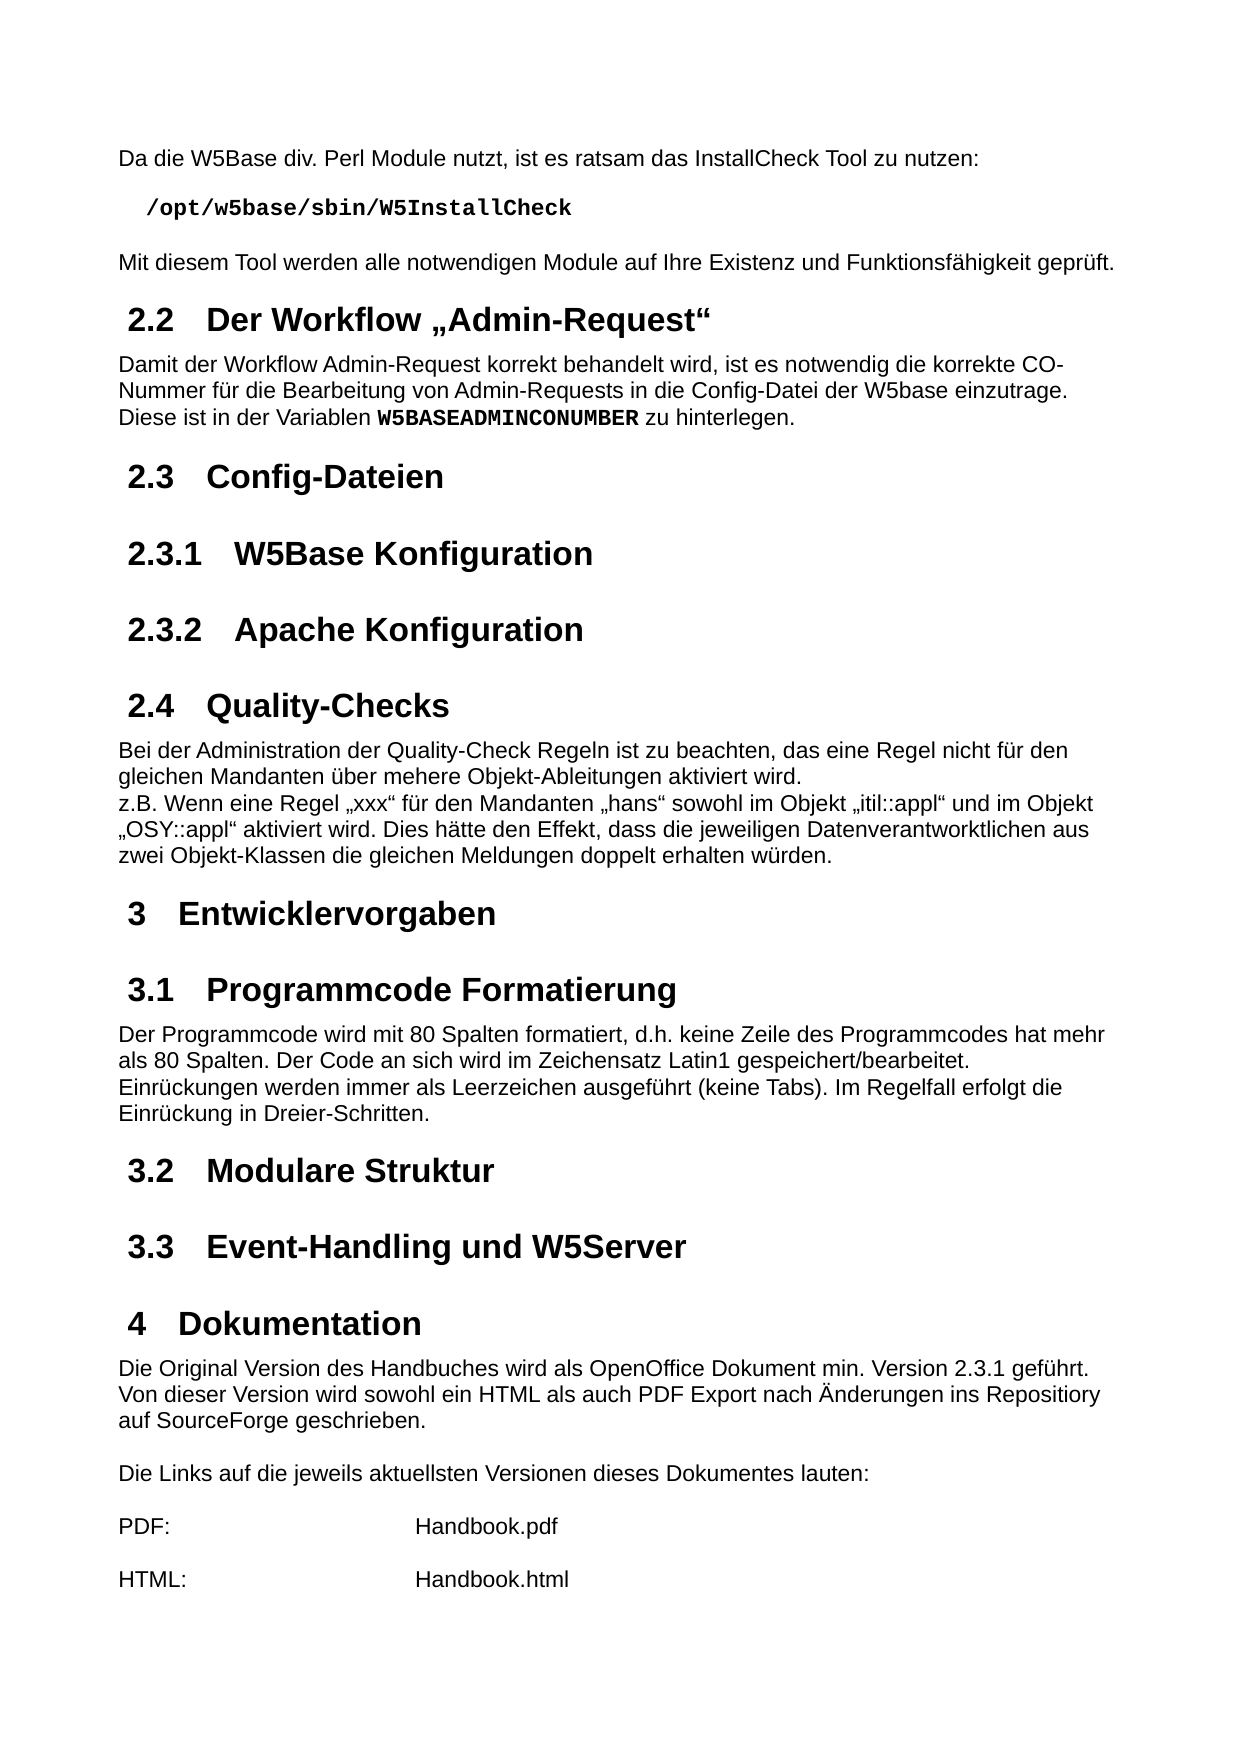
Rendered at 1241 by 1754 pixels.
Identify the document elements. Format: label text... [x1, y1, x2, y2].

text Bei der Administration der Quality-Check Regeln ist zu beachten, das eine Regel nicht für den gleichen Mandanten über mehere Objekt-Ableitungen aktiviert wird. z.B. Wenn eine Regel „xxx“ für den Mandanten „hans“ sowohl im Objekt „itil::appl“ und im Objekt „OSY::appl“ aktiviert wird. Dies hätte den Effekt, dass die jeweiligen Datenverantworktlichen aus zwei Objekt-Klassen die gleichen Meldungen doppelt erhalten würden. [118, 737, 1122, 868]
subtitle Event-Handling und W5Server [118, 1227, 1122, 1266]
text Einrückungen werden immer als Leerzeichen ausgeführt (keine Tabs). Im Regelfall erfolgt die Einrückung in Dreier-Schritten. [118, 1073, 1122, 1126]
text Damit der Workflow Admin-Request korrekt behandelt wird, ist es notwendig die korrekte CO-Nummer für die Bearbeitung von Admin-Requests in die Config-Datei der W5base einzutrage. Diese ist in der Variablen W5BASEADMINCONUMBER zu hinterlegen. [118, 351, 1122, 432]
subtitle Entwicklervorgaben [118, 893, 1122, 932]
text Der Programmcode wird mit 80 Spalten formatiert, d.h. keine Zeile des Programmcodes hat mehr als 80 Spalten. Der Code an sich wird im Zeichensatz Latin1 gespeichert/bearbeitet. [118, 1021, 1122, 1073]
text PDF: Handbook.pdf [118, 1513, 1122, 1539]
subtitle Config-Dateien [118, 457, 1122, 496]
text Mit diesem Tool werden alle notwendigen Module auf Ihre Existenz und Funktionsfähigkeit geprüft. [118, 249, 1122, 275]
subtitle Der Workflow „Admin-Request“ [118, 300, 1122, 339]
text /opt/w5base/sbin/W5InstallCheck [118, 197, 1122, 223]
text Die Original Version des Handbuches wird als OpenOffice Dokument min. Version 2.3.1 geführt. Von dieser Version wird sowohl ein HTML als auch PDF Export nach Änderungen ins Repositiory auf SourceForge geschrieben. [118, 1355, 1122, 1434]
text Da die W5Base div. Perl Module nutzt, ist es ratsam das InstallCheck Tool zu nutzen: [118, 144, 1122, 171]
subtitle W5Base Konfiguration [118, 533, 1122, 572]
subtitle Modulare Struktur [118, 1151, 1122, 1190]
subtitle Dokumentation [118, 1303, 1122, 1342]
subtitle Programmcode Formatierung [118, 970, 1122, 1008]
subtitle Quality-Checks [118, 686, 1122, 724]
subtitle Apache Konfiguration [118, 609, 1122, 648]
text HTML: Handbook.html [118, 1566, 1122, 1592]
text Die Links auf die jeweils aktuellsten Versionen dieses Dokumentes lauten: [118, 1460, 1122, 1486]
